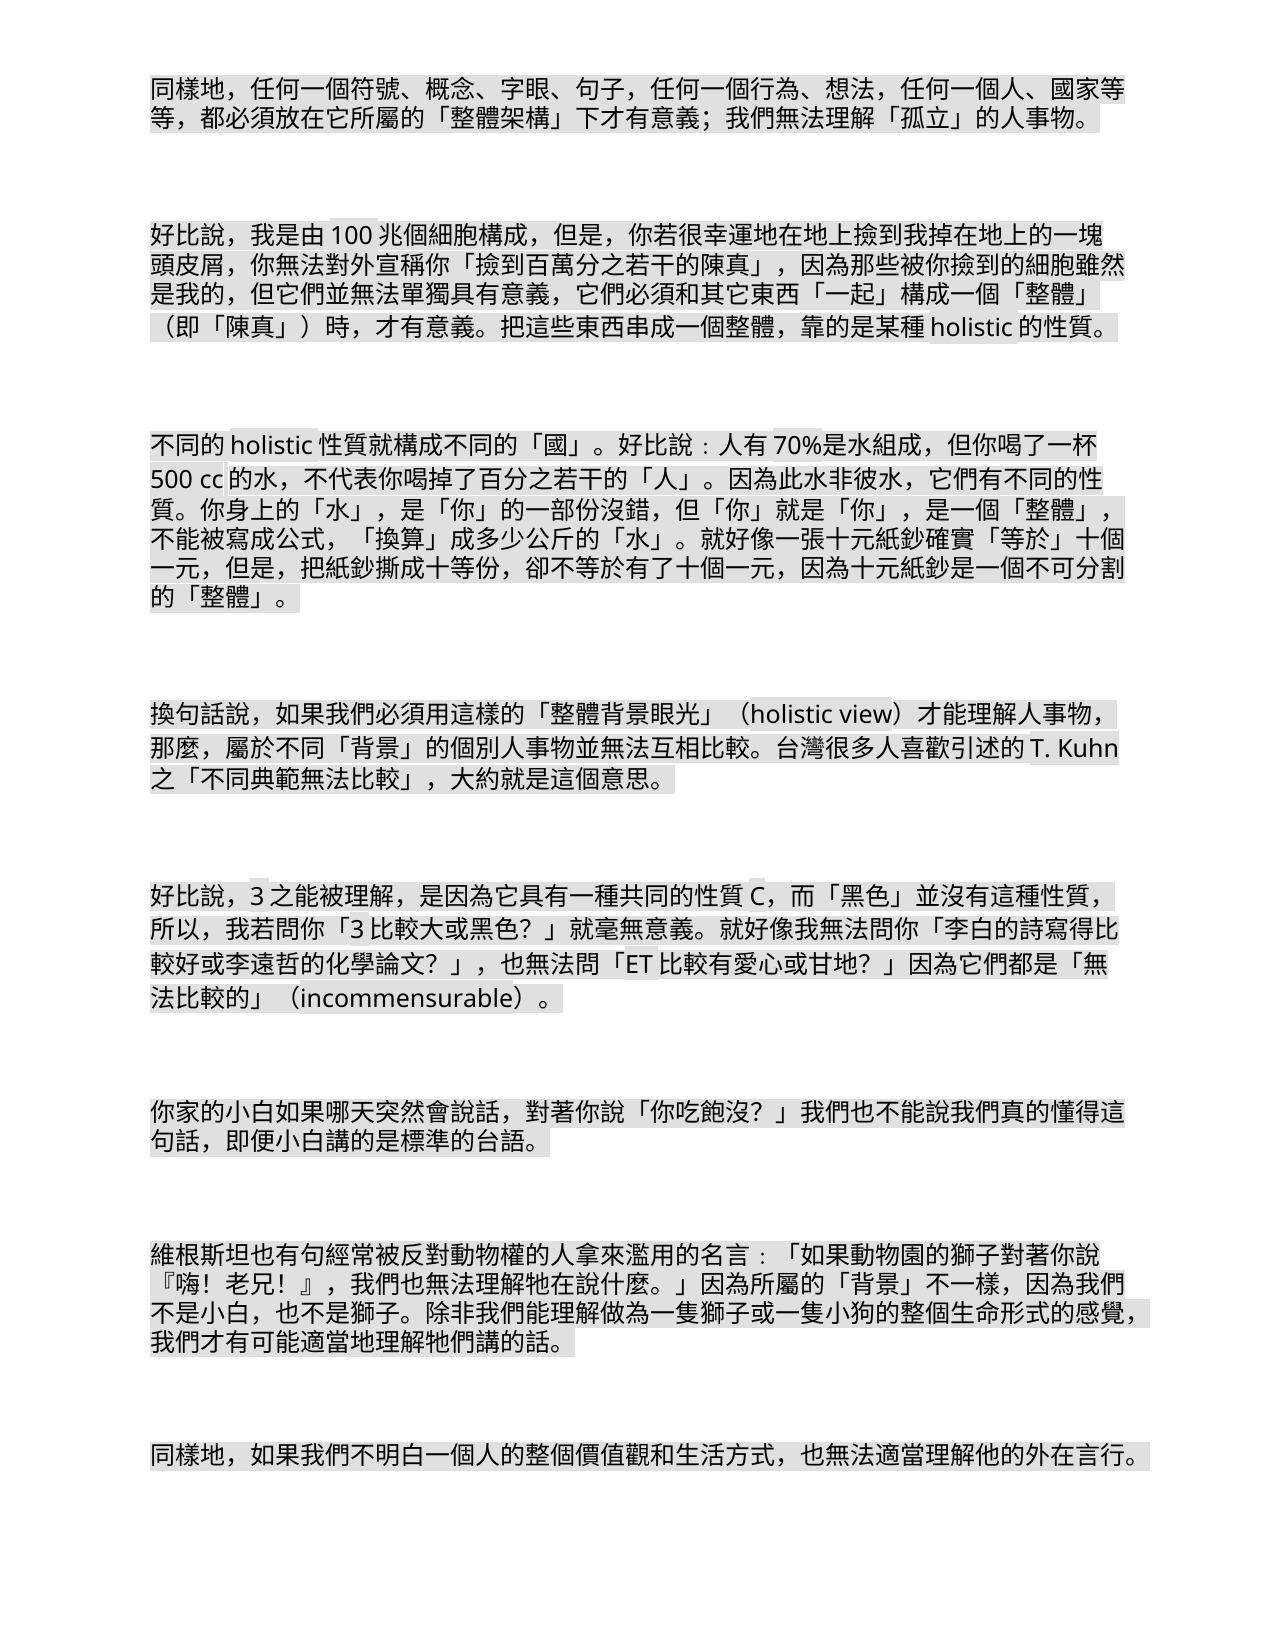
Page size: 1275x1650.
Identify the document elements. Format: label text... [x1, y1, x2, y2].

text 好比說，我是由100兆個細胞構成，但是，你若很幸運地在地上撿到我掉在地上的一塊頭皮屑，你無法對外宣稱你「撿到百萬分之若干的陳真」，因為那些被你撿到的細胞雖然是我的，但它們並無法單獨具有意義，它們必須和其它東西「一起」構成一個「整體」（即「陳真」）時，才有意義。把這些東西串成一個整體，靠的是某種holistic的性質。 [150, 217, 1125, 344]
text 同樣地，任何一個符號、概念、字眼、句子，任何一個行為、想法，任何一個人、國家等等，都必須放在它所屬的「整體架構」下才有意義；我們無法理解「孤立」的人事物。 [150, 75, 1125, 133]
text 換句話說，如果我們必須用這樣的「整體背景眼光」（holistic view）才能理解人事物，那麼，屬於不同「背景」的個別人事物並無法互相比較。台灣很多人喜歡引述的T. Kuhn之「不同典範無法比較」，大約就是這個意思。 [150, 697, 1125, 794]
text 你家的小白如果哪天突然會說話，對著你說「你吃飽沒？」我們也不能說我們真的懂得這句話，即便小白講的是標準的台語。 [150, 1098, 1125, 1157]
text 維根斯坦也有句經常被反對動物權的人拿來濫用的名言﹕「如果動物園的獅子對著你說『嗨！老兄！』，我們也無法理解牠在說什麼。」因為所屬的「背景」不一樣，因為我們不是小白，也不是獅子。除非我們能理解做為一隻獅子或一隻小狗的整個生命形式的感覺，我們才有可能適當地理解牠們講的話。 [150, 1241, 1125, 1357]
text 不同的holistic性質就構成不同的「國」。好比說﹕人有70%是水組成，但你喝了一杯500 cc的水，不代表你喝掉了百分之若干的「人」。因為此水非彼水，它們有不同的性質。你身上的「水」，是「你」的一部份沒錯，但「你」就是「你」，是一個「整體」，不能被寫成公式，「換算」成多少公斤的「水」。就好像一張十元紙鈔確實「等於」十個一元，但是，把紙鈔撕成十等份，卻不等於有了十個一元，因為十元紙鈔是一個不可分割的「整體」。 [150, 428, 1125, 613]
text 同樣地，如果我們不明白一個人的整個價值觀和生活方式，也無法適當理解他的外在言行。 [150, 1442, 1125, 1471]
text 好比說，3之能被理解，是因為它具有一種共同的性質C，而「黑色」並沒有這種性質，所以，我若問你「3比較大或黑色？」就毫無意義。就好像我無法問你「李白的詩寫得比較好或李遠哲的化學論文？」，也無法問「ET比較有愛心或甘地？」因為它們都是「無法比較的」（incommensurable）。 [150, 878, 1125, 1014]
